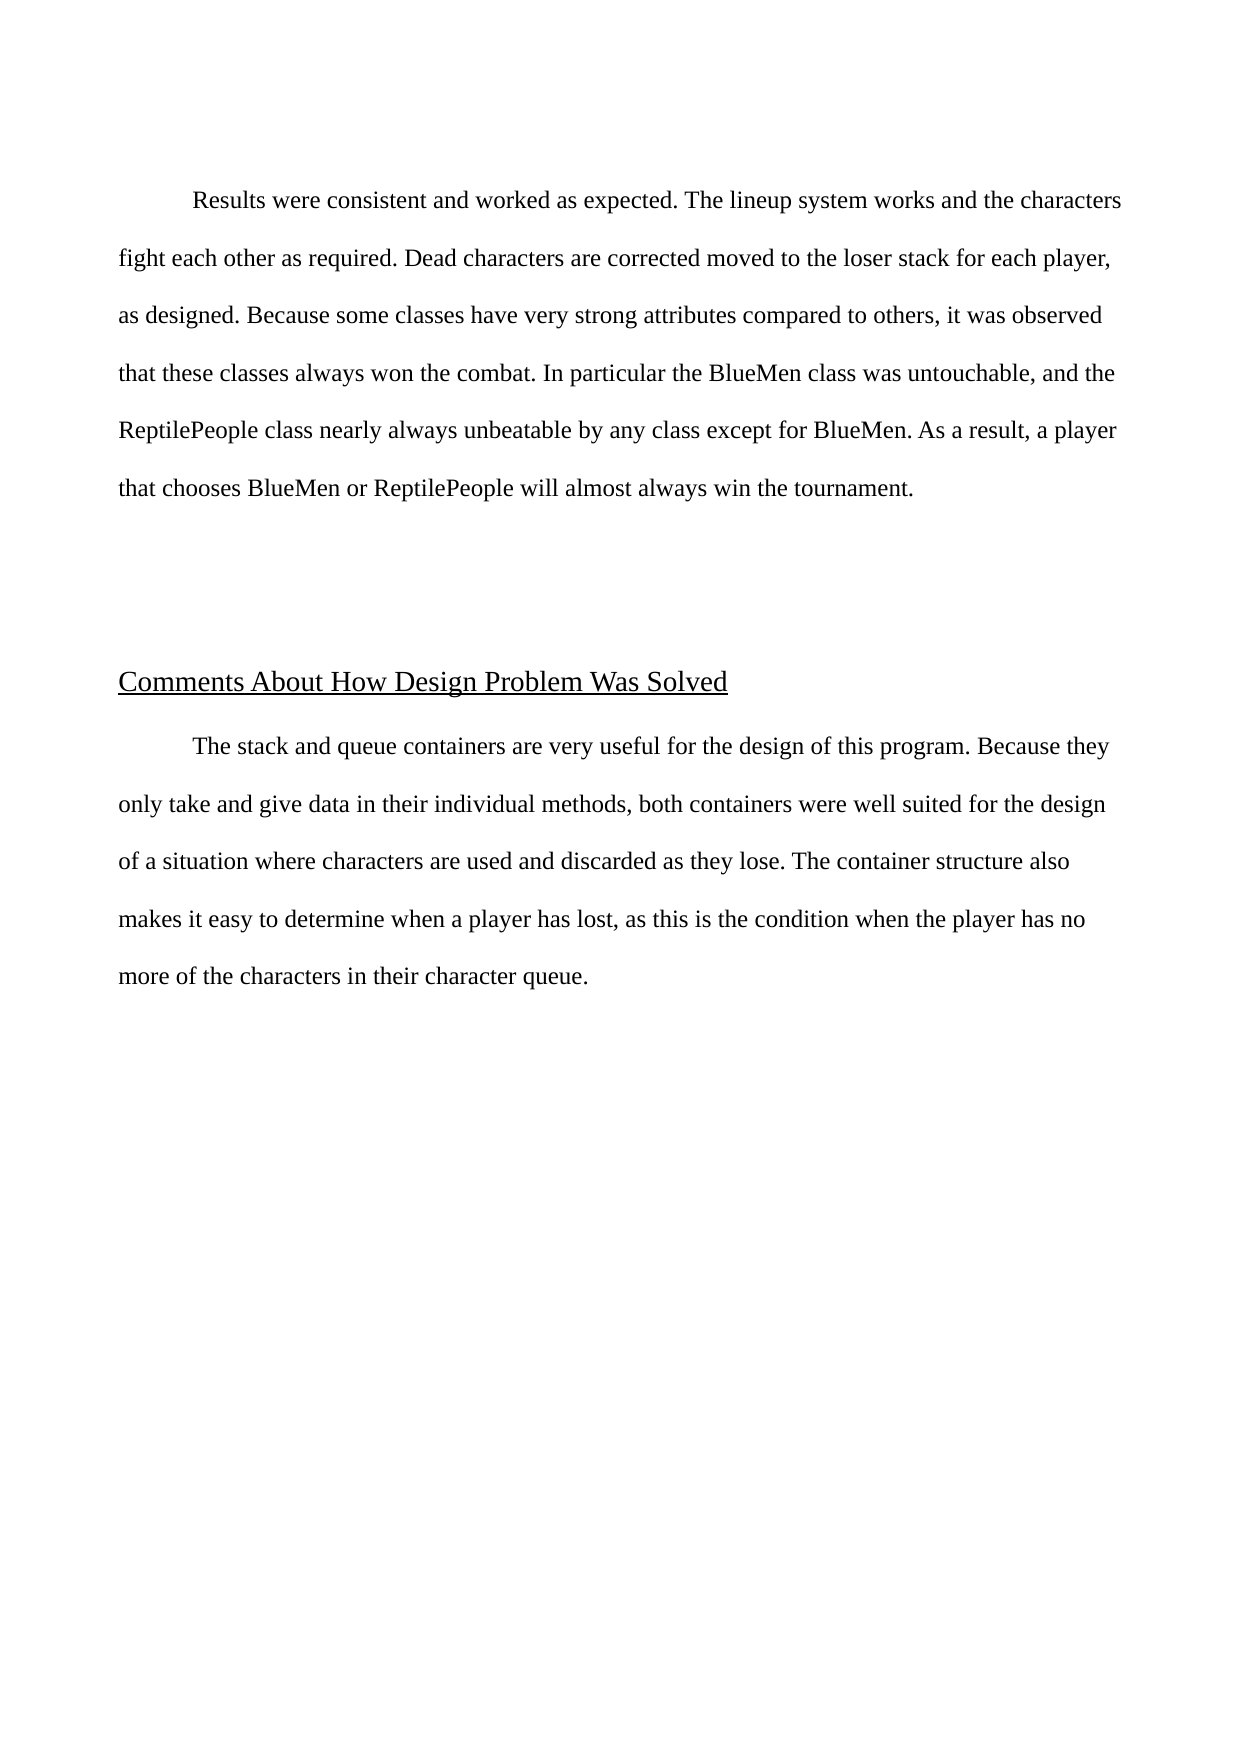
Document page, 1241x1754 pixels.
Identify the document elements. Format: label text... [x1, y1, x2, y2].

text The stack and queue containers are very useful for the design of this program. Because they only take and give data in their individual methods, both containers were well suited for the design of a situation where characters are used and discarded as they lose. The container structure also makes it easy to determine when a player has lost, as this is the condition when the player has no more of the characters in their character queue. [118, 731, 1122, 990]
text Results were consistent and worked as expected. The lineup system works and the characters fight each other as required. Dead characters are corrected moved to the loser stack for each player, as designed. Because some classes have very strong attributes compared to others, it was observed that these classes always won the combat. In particular the BlueMen class was untouchable, and the ReptilePeople class nearly always unbeatable by any class except for BlueMen. As a result, a player that chooses BlueMen or ReptilePeople will almost always win the tournament. [118, 185, 1122, 501]
text Comments About How Design Problem Was Solved [118, 664, 1122, 698]
